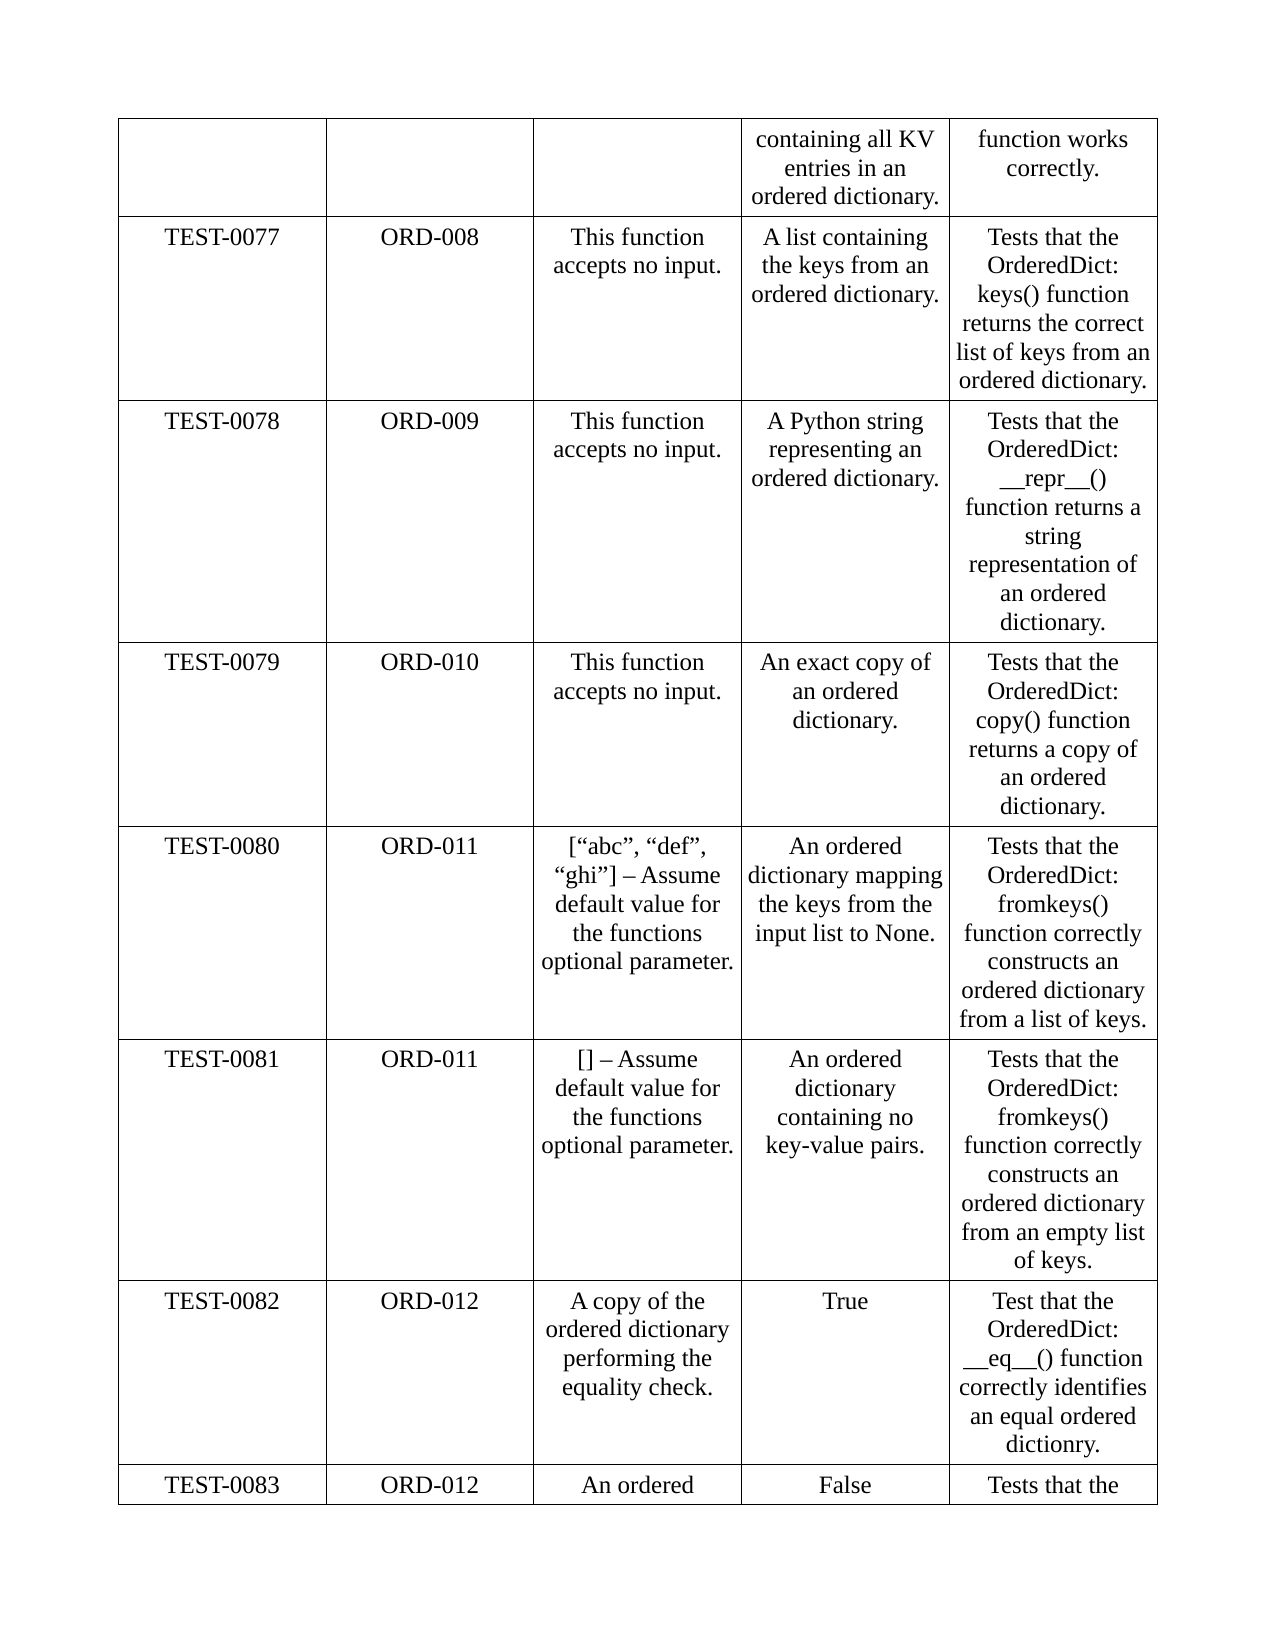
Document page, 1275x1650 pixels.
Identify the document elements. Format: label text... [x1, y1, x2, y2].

table_cell A Python string representing an ordered dictionary. [742, 401, 949, 642]
table_cell TEST-0081 [119, 1040, 326, 1280]
table_cell An exact copy of an ordered dictionary. [742, 643, 949, 826]
table_cell Tests that the [950, 1465, 1157, 1504]
table_cell TEST-0077 [119, 217, 326, 400]
table_cell A copy of the ordered dictionary performing the equality check. [534, 1281, 741, 1464]
table_cell An ordered [534, 1465, 741, 1504]
table_cell TEST-0082 [119, 1281, 326, 1464]
table_cell TEST-0079 [119, 643, 326, 826]
table_cell Tests that the OrderedDict: copy() function returns a copy of an ordered dictionary. [950, 643, 1157, 826]
table_cell Tests that the OrderedDict: __repr__() function returns a string representation of an ordered dictionary. [950, 401, 1157, 642]
table_cell function works correctly. [950, 119, 1157, 216]
table_cell Tests that the OrderedDict: keys() function returns the correct list of keys from an ordered dictionary. [950, 217, 1157, 400]
table_cell [534, 119, 741, 216]
table_cell [327, 119, 533, 216]
table_cell Tests that the OrderedDict: fromkeys() function correctly constructs an ordered dictionary from an empty list of keys. [950, 1040, 1157, 1280]
table_cell True [742, 1281, 949, 1464]
table_cell Test that the OrderedDict: __eq__() function correctly identifies an equal ordered dictionry. [950, 1281, 1157, 1464]
table_cell This function accepts no input. [534, 217, 741, 400]
table_cell [“abc”, “def”, “ghi”] – Assume default value for the functions optional parameter. [534, 827, 741, 1038]
table_cell ORD-008 [327, 217, 533, 400]
table_cell containing all KV entries in an ordered dictionary. [742, 119, 949, 216]
table_cell This function accepts no input. [534, 643, 741, 826]
table_cell This function accepts no input. [534, 401, 741, 642]
table_cell TEST-0080 [119, 827, 326, 1038]
table_cell ORD-010 [327, 643, 533, 826]
table_cell ORD-011 [327, 827, 533, 1038]
table_cell ORD-012 [327, 1465, 533, 1504]
table_cell TEST-0078 [119, 401, 326, 642]
table_cell TEST-0083 [119, 1465, 326, 1504]
table_cell A list containing the keys from an ordered dictionary. [742, 217, 949, 400]
table_cell Tests that the OrderedDict: fromkeys() function correctly constructs an ordered dictionary from a list of keys. [950, 827, 1157, 1038]
table_cell [] – Assume default value for the functions optional parameter. [534, 1040, 741, 1280]
table_cell An ordered dictionary containing no key‑value pairs. [742, 1040, 949, 1280]
table_cell [119, 119, 326, 216]
table_cell An ordered dictionary mapping the keys from the input list to None. [742, 827, 949, 1038]
table_cell ORD-009 [327, 401, 533, 642]
table_cell ORD-012 [327, 1281, 533, 1464]
table_cell ORD-011 [327, 1040, 533, 1280]
table_cell False [742, 1465, 949, 1504]
